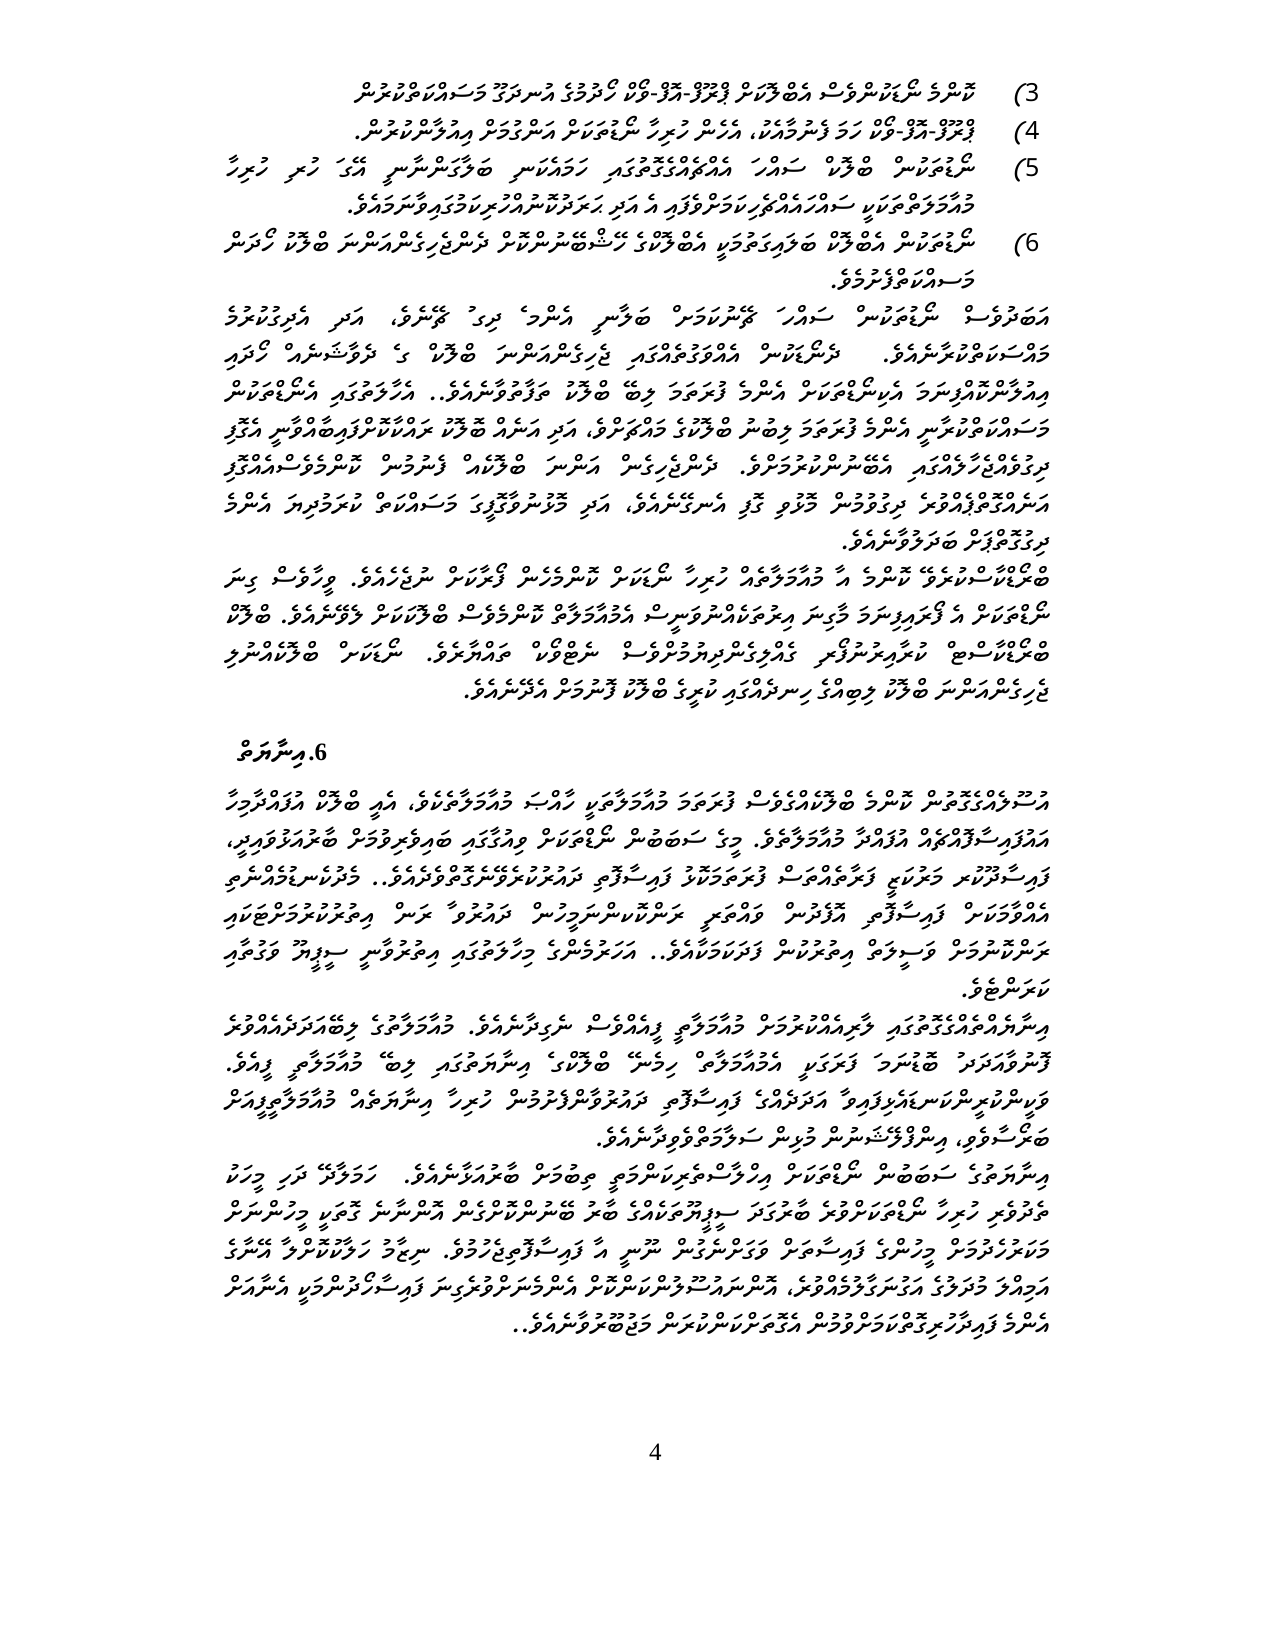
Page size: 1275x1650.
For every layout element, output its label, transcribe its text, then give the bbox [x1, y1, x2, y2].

list ނޯޑުތަކުން އެބްލޮކް ބަލައިގަތުމަކީ އެބްލޮކްގެ ހޭޝްބޭނުންކޮށް ދެންޖެހިގެންއަންނަ ބްލޮކު ހޯދަން މަސއްކަތްފެށުމެވެ. [225, 224, 1012, 299]
text އުސޫލެއްގެގޮތުން ކޮންމެ ބްލޮކެއްގެވެސް ފުރަތަމަ މުއާމަލާތަކީ ހާއްޞަ މުއާމަލާތެކެވެ، އެއީ ބްލޮކް އުފައްދާމިހާ އައުފައިސާފޮއްޗެއް އުފައްދާ މުއާމަލާތެވެ. މީގެ ސަބަބުން ނޯޑްތަކަށް ވިއުގާގައި ބައިވެރިވުމަށް ބާރުއަޅުވައިދީ، ފައިސާދޫކުރ މަރުކަޒީ ފަރާތެއްތަސް ފުރަތަމަކޮޅު ފައިސާފޮތި ދައުރުކުރެވޭނެގޮތްވެދެއެވެ.. މެދުކެނޑުމެއްނެތި އެއްވާމަކަށް ފައިސާފޮތި އޮފެދުން ވައްތަރީ ރަންކޮކންނަމީހުން ދައުރުވާ ރަން އިތުރުކުރުމަށްޓަކައި ރަންކޮނުމަށް ވަސީލަތް އިތުރުކުން ފަދަކަމަކާއެވެ.. އަހަރުމެންގެ މިހާލަތުގައި އިތުރުވާނީ ސީޕީޔޫ ވަގުތާއި ކަރަންޓެވެ. [225, 784, 1050, 1007]
list ނޯޑުތަކުން ބްލޮކް ސައްހަ އެއްޗެއްގެގޮތުގައި ހަމައެކަނި ބަލާގަންނާނީ އޭގަ ހުރި ހުރިހާ މުއާމަލަތްތަކަކީ ސައްހައެއްޗެހިކަމަށްވެފައި އެ އަދި ޙަރަދުކޮނުއްހުރިކަމުގައިވާނަމައެވެ. [225, 149, 1012, 224]
list ކޮންމެ ނޯޑަކުންވެސް އެބްލޮކަށް ޕްރޫފް-އޮފް-ވޯކް ހޯދުމުގެ އުނދަގޫ މަސައްކަތްކުރުން [225, 75, 1012, 112]
text އިނާޔެއްތެއްގެގޮތުގައި ލާރިއެއްކުރުމަށް މުއާމަލާތީ ފީއެއްވެސް ނެގިދާނެއެވެ. މުއާމަލާތުގެ ލިބޭއަދަދެއެއްވުރެ ފޮނުވާއަދަދު ބޮޑުނަމަ ފަރަގަކީ އެމުއާމަލާތް ހިމެނޭ ބްލޮކްގެ އިނާޔަތުގައި ލިބޭ މުއާމަލާތީ ފީއެވެ. ވަކީންކުރީންކަނޑައެޅިފައިވާ އަދަދެއްގެ ފައިސާފޮތި ދައުރުވާންފެށުމުން ހުރިހާ އިނާޔަތެއް މުއާމަލާތީފީއަށް ބަރޯސާވެވި، އިންފްލޭޝަނުން މުޅިން ސަލާމަތްވެވިދާނެއެވެ. [225, 1007, 1050, 1157]
subtitle އިނާޔަތް [237, 734, 1052, 771]
text އަބަދުވެސް ނޯޑުތަކުން ސައްހަ ޗޭނުކަމަށް ބަލާނީ އެންމެ ދިގު ޗޭނެވެ، އަދި އެދިގުކުރުމެ މައްސަކަތްކުރާނެއެވެ. ދެނޯޑަކުން އެއްވަގުތެއްގައި ޖެހިގެންއަންނަ ބްލޮކް ގެ ދެވާޝަނެއް ހޯދައި އިއުލާންކޮއްފިނަމަ އެކިނޯޑްތަކަށް އެންމެ ފުރަތަމަ ލިބޭ ބްލޮކު ތަފާތުވާނެއެވެ.. އެހާލަތުގައި އެނޯޑްތަކުން މަސައްކަތްކުރާނީ އެންމެ ފުރަތަމަ ލިބުނު ބްލޮކުގެ މައްޗަށްވެ، އަދި އަނެއް ބޮލޮކު ރައްކާކޮށްފައިބާއްވާނީ އެގޮފި ދިގުވެއްޖެހާލެއްގައި އެބޭނުންކުރުމަށްވެ. ދެންޖެހިގެން އަންނަ ބްލޮކެއް ފެނުމުން ކޮންމެވެސްއެއްގޮފި އަނެއްގޮތްޕެއްވުރެ ދިގުވުމުން މޮޅުވި ގޮފި އެނގޭނެއެވެ، އަދި މޮޅުނުވާގޮފީގަ މަސައްކަތް ކުރަމުދިޔަ އެންމެ ދިގުގޮތްޕަށް ބަދަލުވާނެއެވެ. [225, 299, 1050, 560]
text ބްރޯޑްކާސްކުރެވޭ ކޮންމެ އާ މުއާމަލާތެއް ހުރިހާ ނޯޑަކަށް ކޮންމެހެން ފޯރާކަށް ނުޖެހެއެވެ. ވީހާވެސް ގިނަ ނޯޑްތަކަށް އެ ފޯރައިފިނަމަ މާގިނަ އިރުތަކެއްނުވަނީސް އެމުއާމަލާތް ކޮންމެވެސް ބްލޮކަކަށް ލެވޭނެއެވެ. ބްލޮކް ބްރޯޑްކާސްޓް ކުރާއިރުނުފޯރި ގެއްލިގެންދިޔުމުށްވެސް ނެޓްވޯކް ތައްޔާރެވެ. ނޯޑަކަށް ބްލޮކެއްނުލި ޖެހިގެންއަންނަ ބްލޮކު ލިބިއްގެ ހިނދެއްގައި ކުރީގެ ބްލޮކު ފޮނުމަށް އެދޭނެއެވެ. [225, 560, 1050, 709]
list ޕްރޫފް-އޮފް-ވޯކް ހަމަ ފެނުމާއެކު، އެހެން ހުރިހާ ނޯޑުތަކަށް އަންގުމަށް އިއުލާންކުރުން. [225, 112, 1012, 149]
text އިނާޔަތުގެ ސަބަބުން ނޯޑްތަކަށް އިހްލާސްތެރިކަންމަތީ ތިބުމަށް ބާރުއަޅާނެއެވެ. ހަމަލާދޭ ދަހި މީހަކު ތެދުވެރި ހުރިހާ ނޯޑްތަކަށްވުރެ ބާރުގަދަ ސީޕީޔޫތަކެއްގެ ބާރު ބޭނުންކޮށްގެން އޮންނާނެ ގޮތަކީ މީހުންނަށް މަކަރުހެދުމަށް މީހުންގެ ފައިސާތަށް ވަގަށްނެގުން ނޫނީ އާ ފައިސާފޮތިޖެހުމުވެ. ނިޒާމު ހަލާކުކޮށްލާ އޭނާގެ އަމިއްލަ މުދަލުގެ އަގުނަގާލުމެއްވުރެ، އޮންނައުސޫލުންކަންކޮށް އެންމެނަށްވުރެގިނަ ފައިސާހޯދުންމަކީ އެނާއަށް އެންމެ ފައިދާހުރިގޮތްކަމަށްވުމުން އެގޮތަށްކަންކުރަން މަޖުބޫރުވާނެއެވެ.. [225, 1157, 1050, 1343]
